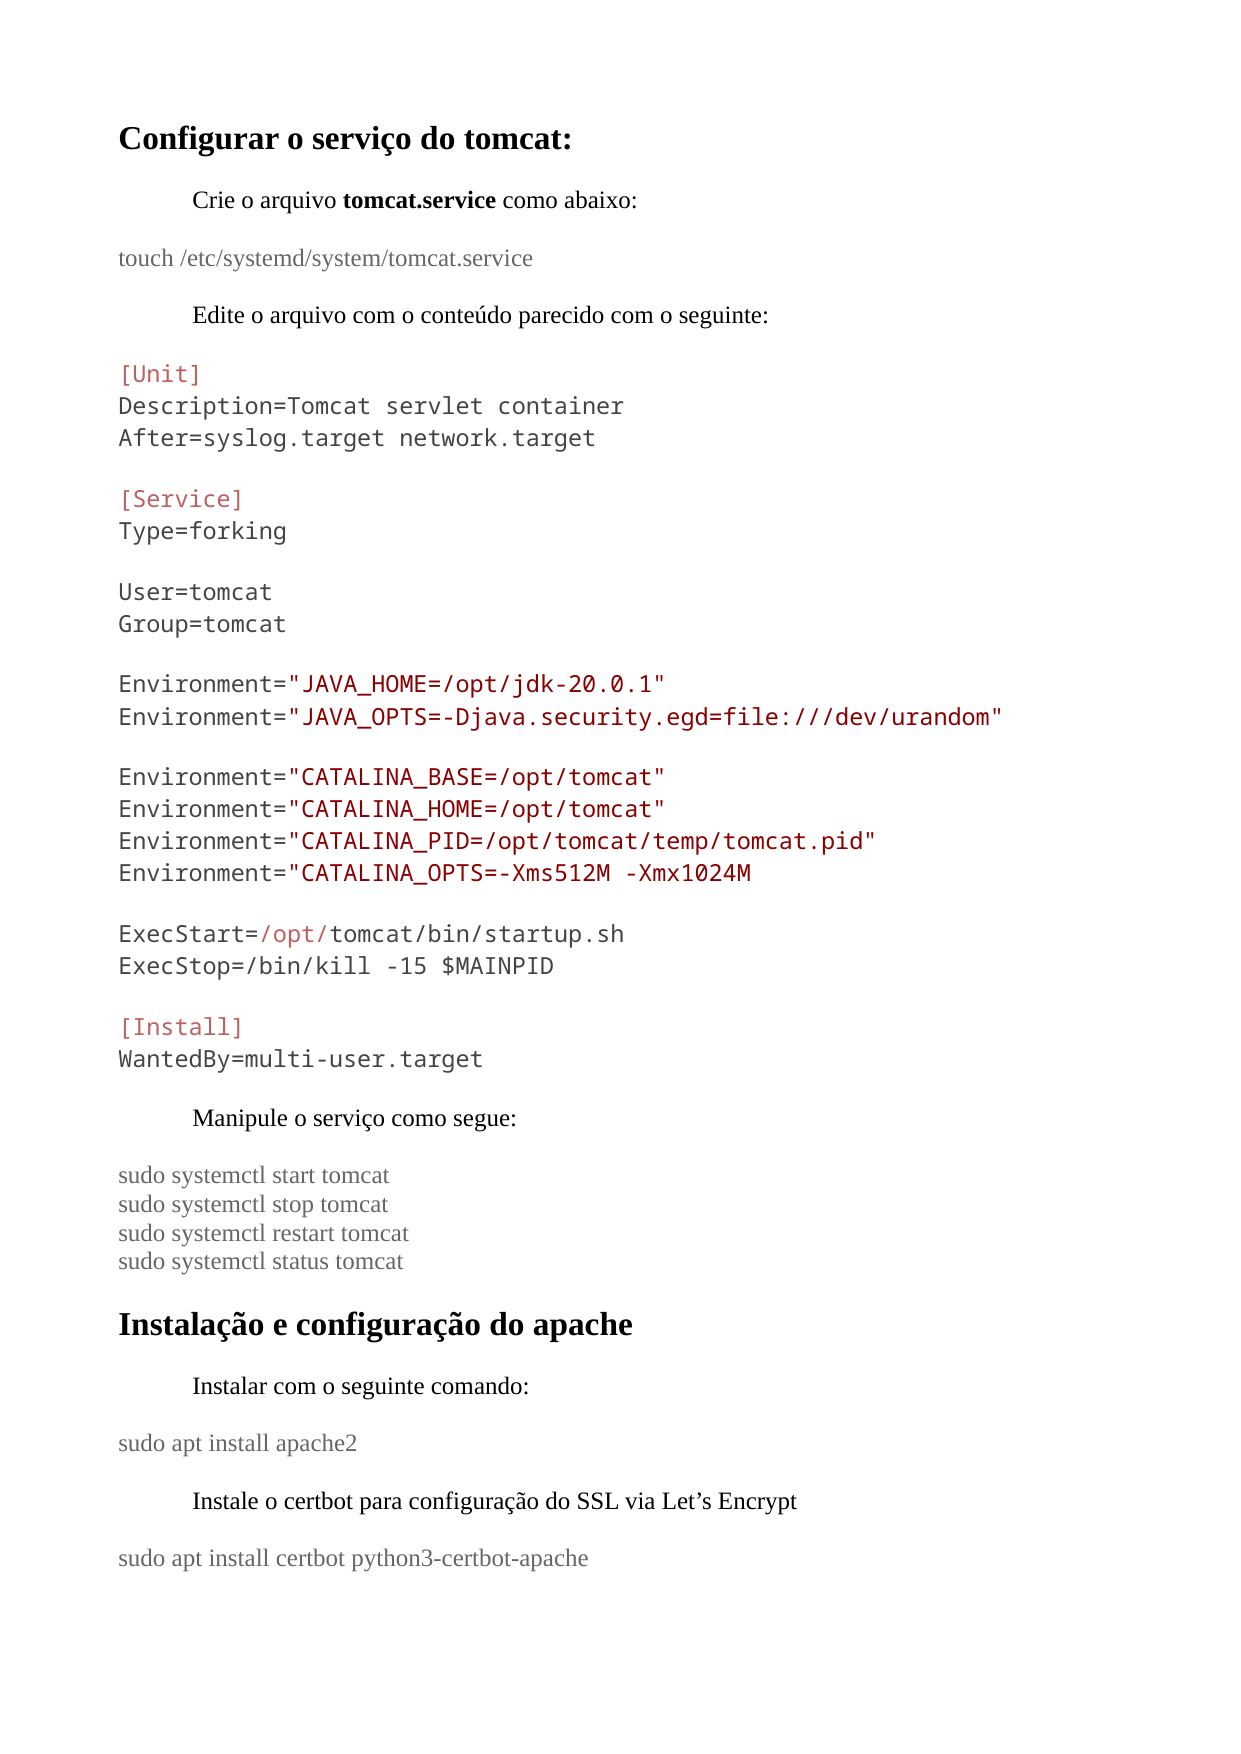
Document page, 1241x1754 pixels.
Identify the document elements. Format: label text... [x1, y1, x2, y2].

text touch /etc/systemd/system/tomcat.service [118, 243, 1122, 271]
text Crie o arquivo tomcat.service como abaixo: [118, 185, 1122, 214]
text Configurar o serviço do tomcat: [118, 118, 1122, 156]
text sudo systemctl start tomcat [118, 1160, 1122, 1189]
text sudo apt install apache2 [118, 1428, 1122, 1457]
text sudo systemctl status tomcat [118, 1246, 1122, 1275]
text Edite o arquivo com o conteúdo parecido com o seguinte: [118, 300, 1122, 329]
text Instalar com o seguinte comando: [118, 1371, 1122, 1400]
text sudo systemctl stop tomcat [118, 1189, 1122, 1218]
text Instalação e configuração do apache [118, 1304, 1122, 1342]
text [Unit] Description=Tomcat servlet container After=syslog.target network.target [Service] Type=forking User=tomcat Group=tomcat Environment="JAVA_HOME=/opt/jdk-20.0.1" Environment="JAVA_OPTS=-Djava.security.egd=file:///dev/urandom" Environment="CATALINA_BASE=/opt/tomcat" Environment="CATALINA_HOME=/opt/tomcat" Environment="CATALINA_PID=/opt/tomcat/temp/tomcat.pid" Environment="CATALINA_OPTS=-Xms512M -Xmx1024M ExecStart=/opt/tomcat/bin/startup.sh ExecStop=/bin/kill -15 $MAINPID [Install] WantedBy=multi-user.target [118, 358, 1122, 1074]
text sudo systemctl restart tomcat [118, 1218, 1122, 1246]
text Manipule o serviço como segue: [118, 1103, 1122, 1131]
text sudo apt install certbot python3-certbot-apache [118, 1543, 1122, 1572]
text Instale o certbot para configuração do SSL via Let’s Encrypt [118, 1486, 1122, 1515]
